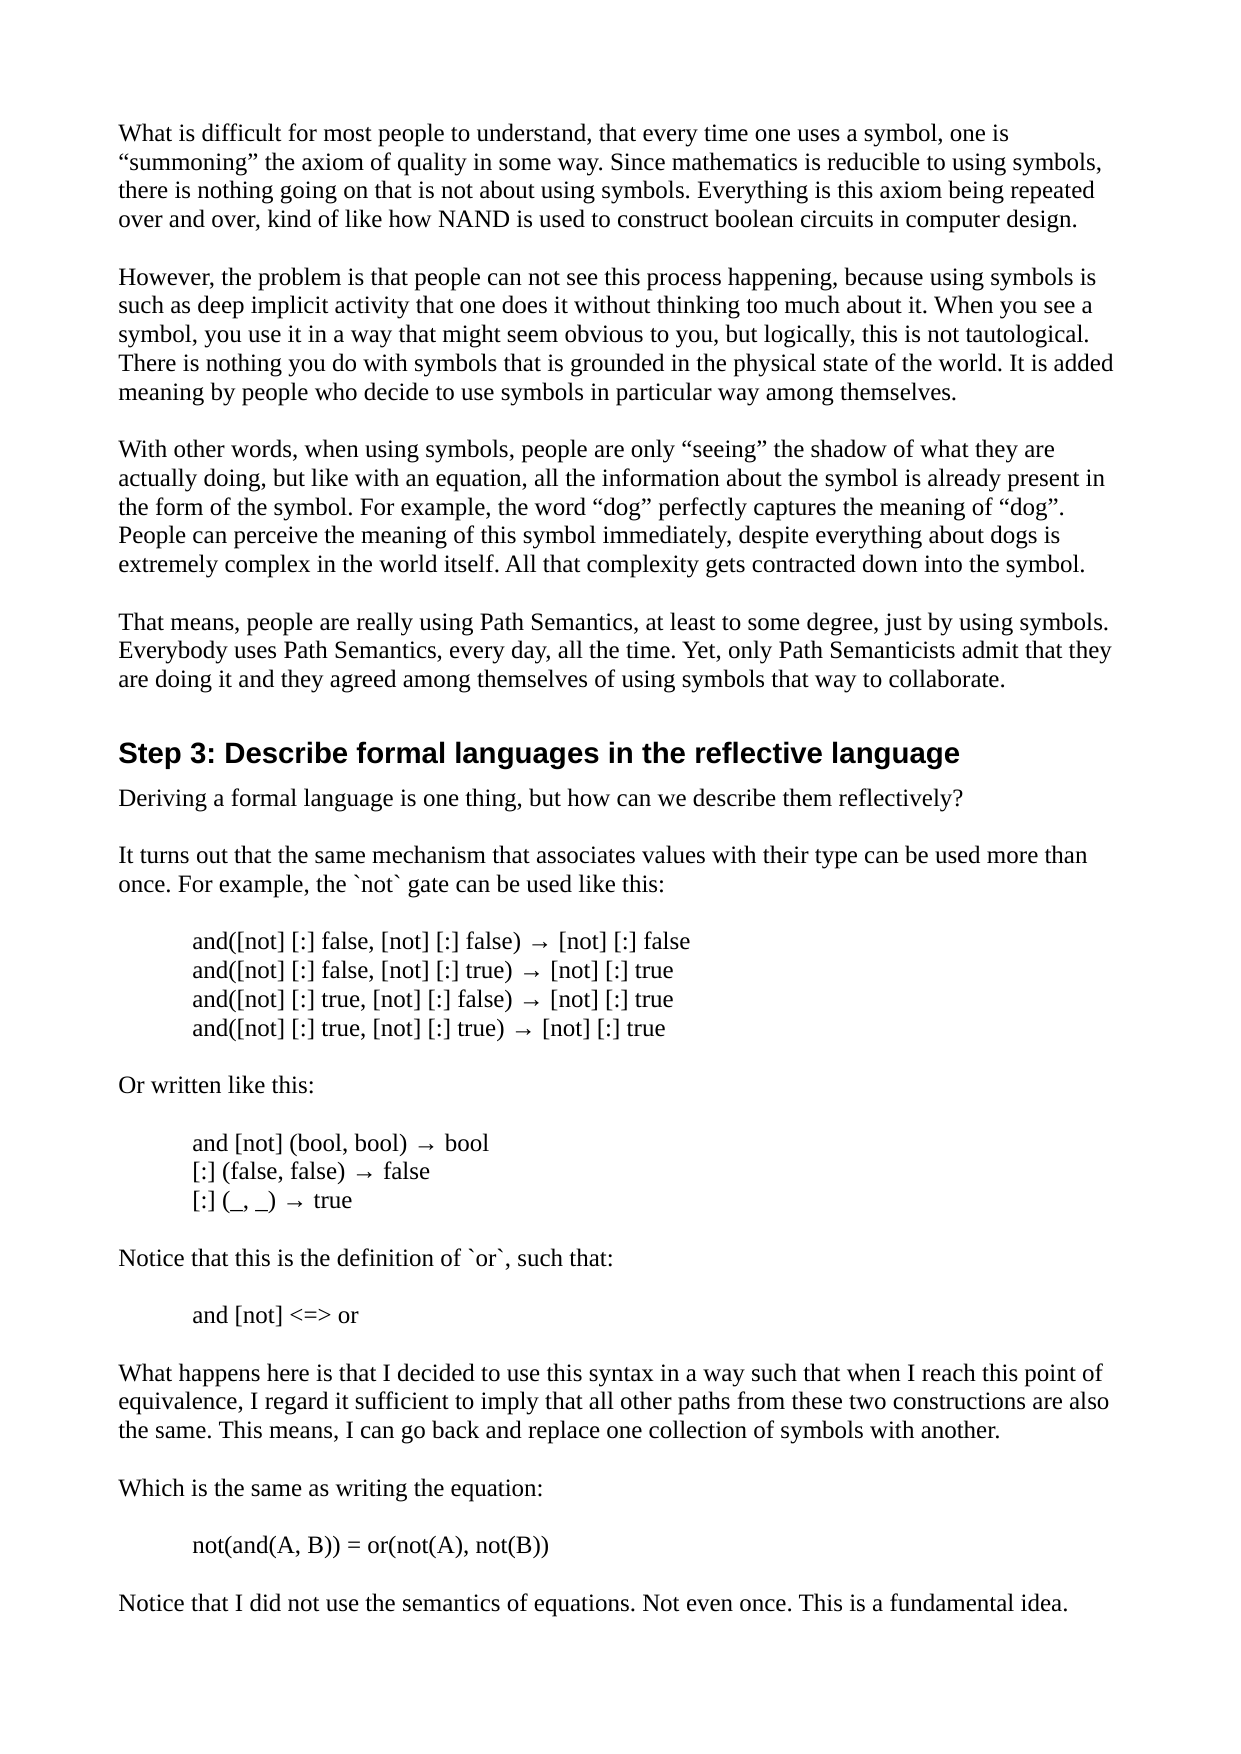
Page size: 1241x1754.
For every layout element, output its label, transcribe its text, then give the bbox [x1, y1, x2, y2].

text Notice that this is the definition of `or`, such that: [118, 1243, 1122, 1271]
text What happens here is that I decided to use this syntax in a way such that when I reach this point of equivalence, I regard it sufficient to imply that all other paths from these two constructions are also the same. This means, I can go back and replace one collection of symbols with another. [118, 1358, 1122, 1444]
text With other words, when using symbols, people are only “seeing” the shadow of what they are actually doing, but like with an equation, all the information about the symbol is already present in the form of the symbol. For example, the word “dog” perfectly captures the meaning of “dog”. People can perceive the meaning of this symbol immediately, despite everything about dogs is extremely complex in the world itself. All that complexity gets contracted down into the symbol. [118, 434, 1122, 578]
text Or written like this: [118, 1070, 1122, 1099]
text and([not] [:] false, [not] [:] false) → [not] [:] false and([not] [:] false, [not] [:] true) → [not] [:] true and([not] [:] true, [not] [:] false) → [not] [:] true and([not] [:] true, [not] [:] true) → [not] [:] true [118, 926, 1122, 1041]
text However, the problem is that people can not see this process happening, because using symbols is such as deep implicit activity that one does it without thinking too much about it. When you see a symbol, you use it in a way that might seem obvious to you, but logically, this is not tautological. There is nothing you do with symbols that is grounded in the physical state of the world. It is added meaning by people who decide to use symbols in particular way among themselves. [118, 262, 1122, 406]
text What is difficult for most people to understand, that every time one uses a symbol, one is “summoning” the axiom of quality in some way. Since mathematics is reducible to using symbols, there is nothing going on that is not about using symbols. Everything is this axiom being repeated over and over, kind of like how NAND is used to construct boolean circuits in computer design. [118, 118, 1122, 233]
subtitle Step 3: Describe formal languages in the reflective language [118, 736, 1122, 770]
text Deriving a formal language is one thing, but how can we describe them reflectively? [118, 783, 1122, 811]
text and [not] (bool, bool) → bool [:] (false, false) → false [:] (_, _) → true [118, 1128, 1122, 1214]
text That means, people are really using Path Semantics, at least to some degree, just by using symbols. Everybody uses Path Semantics, every day, all the time. Yet, only Path Semanticists admit that they are doing it and they agreed among themselves of using symbols that way to collaborate. [118, 607, 1122, 693]
text and [not] <=> or [118, 1300, 1122, 1329]
text not(and(A, B)) = or(not(A), not(B)) [118, 1530, 1122, 1559]
text It turns out that the same mechanism that associates values with their type can be used more than once. For example, the `not` gate can be used like this: [118, 840, 1122, 898]
text Notice that I did not use the semantics of equations. Not even once. This is a fundamental idea. [118, 1588, 1122, 1616]
text Which is the same as writing the equation: [118, 1473, 1122, 1501]
